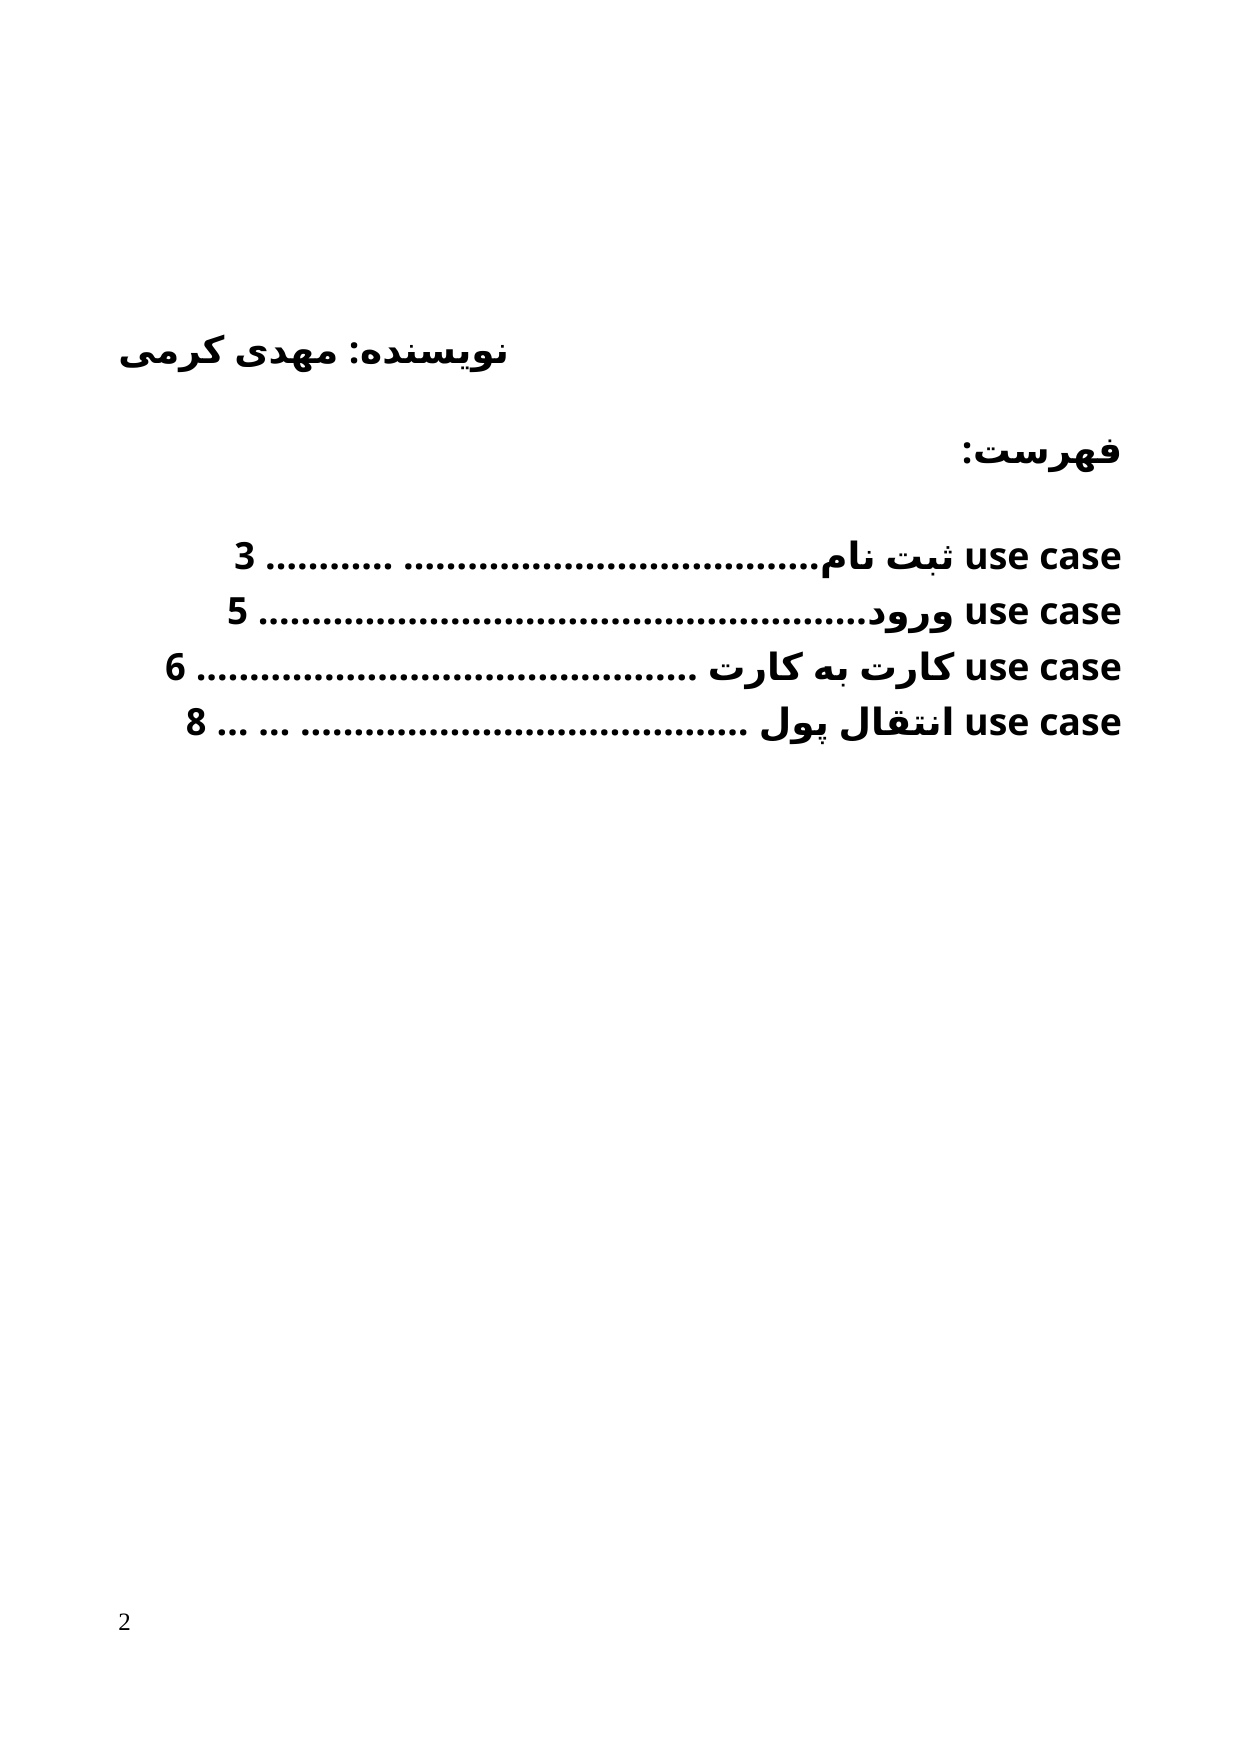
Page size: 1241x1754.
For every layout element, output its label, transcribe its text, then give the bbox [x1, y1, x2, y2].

text use case انتقال پول ………………………….…….…. … … 8 [118, 695, 1122, 751]
text فهرست: [118, 429, 1122, 478]
text نویسنده: مهدی کرمی [118, 329, 1122, 378]
text use case کارت به کارت ….….….….….….….….…….….…. 6 [118, 640, 1122, 695]
text use case ورود……….…………………………………….…. 5 [118, 584, 1122, 640]
text use case ثبت نام………………………………… ………… 3 [118, 529, 1122, 584]
